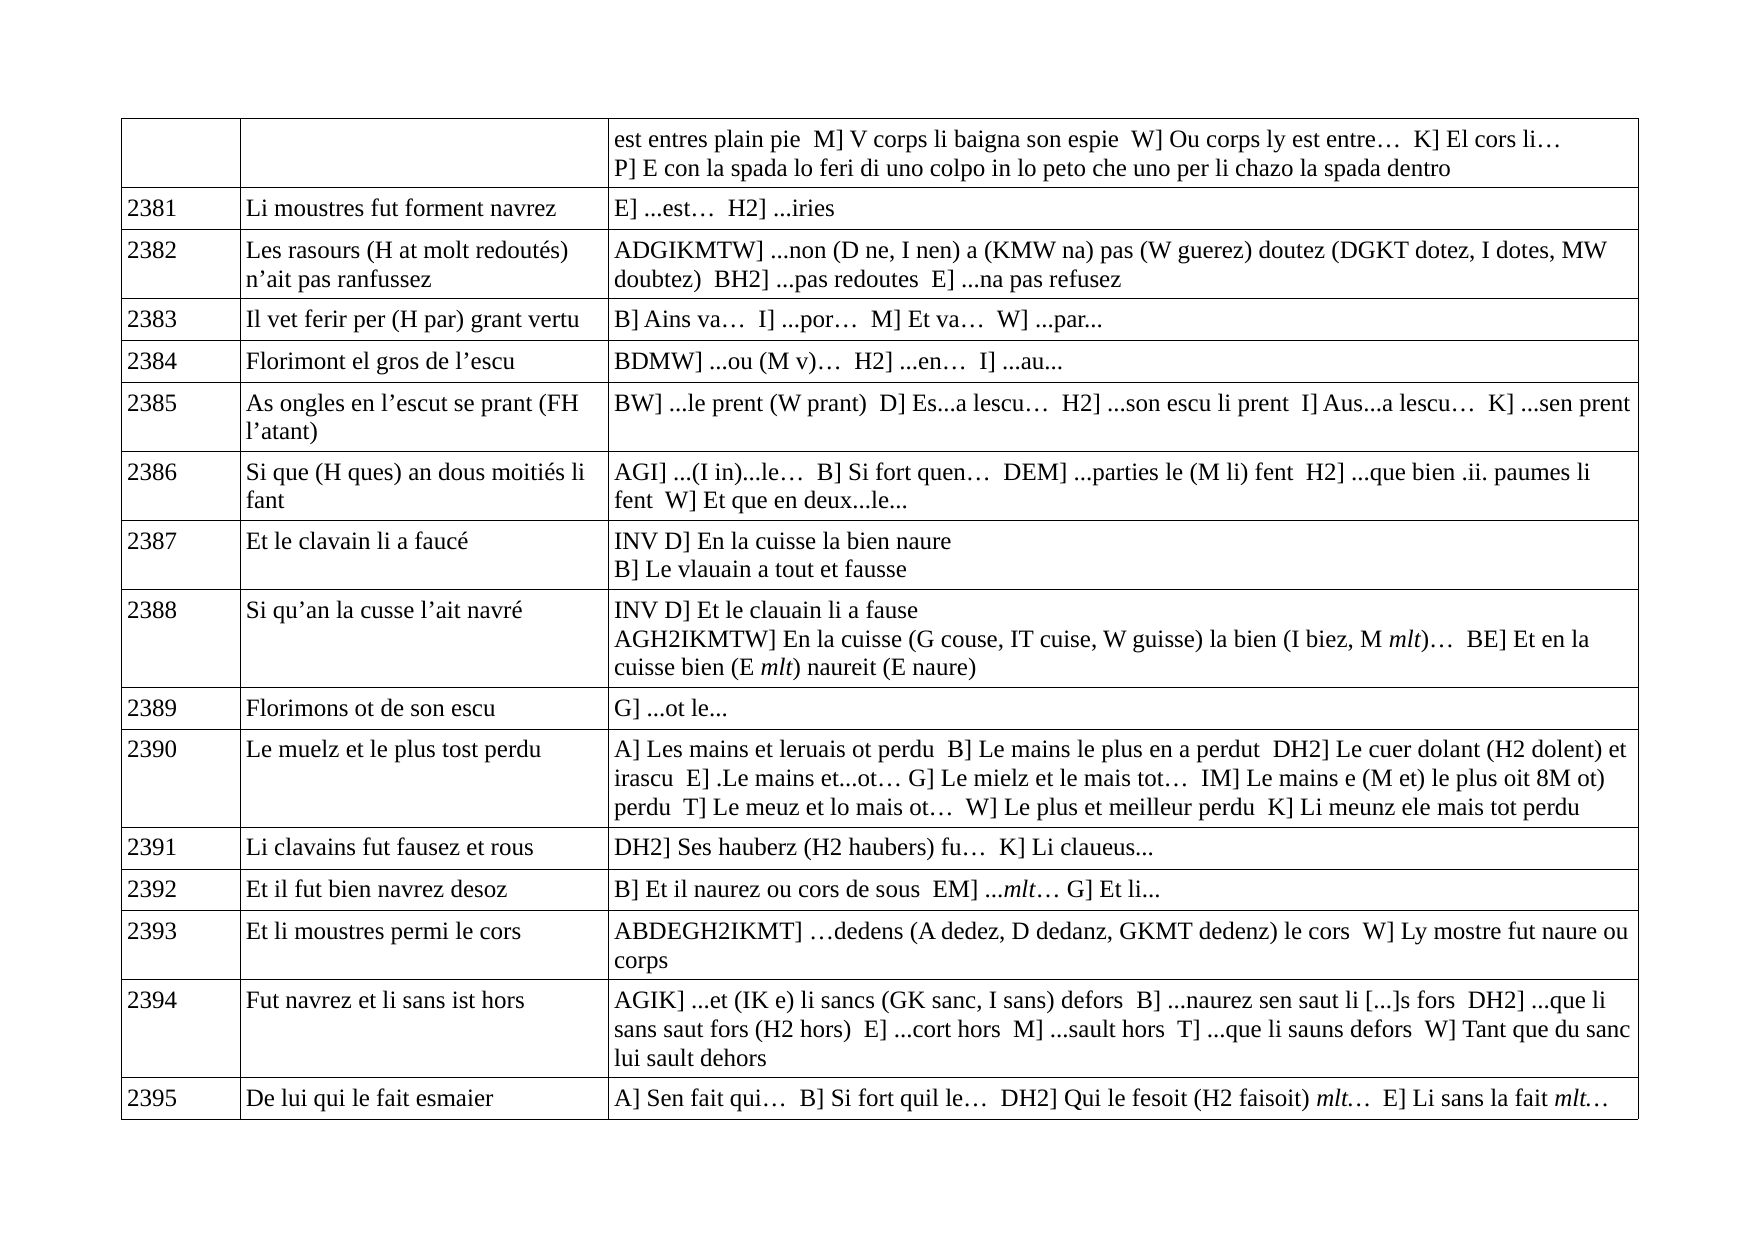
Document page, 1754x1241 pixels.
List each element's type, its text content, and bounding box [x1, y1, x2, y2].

table_cell AGIK] ...et (IK e) li sancs (GK sanc, I sans) defors B] ...naurez sen saut li [...]s fors DH2] ...que li sans saut fors (H2 hors) E] ...cort hors M] ...sault hors T] ...que li sauns defors W] Tant que du sanc lui sault dehors [609, 980, 1638, 1077]
table_cell 2383 [122, 299, 240, 340]
table_cell [122, 119, 240, 187]
table_cell Si que (H ques) an dous moitiés li fant [241, 452, 608, 520]
table_cell BDMW] ...ou (M v)… H2] ...en… I] ...au... [609, 341, 1638, 382]
table_cell Il vet ferir per (H par) grant vertu [241, 299, 608, 340]
table_cell 2394 [122, 980, 240, 1077]
table_cell 2390 [122, 730, 240, 827]
table_cell 2392 [122, 870, 240, 910]
table_cell B] Ains va… I] ...por… M] Et va… W] ...par... [609, 299, 1638, 340]
table_cell 2389 [122, 688, 240, 729]
table_cell G] ...ot le... [609, 688, 1638, 729]
table_cell Li clavains fut fausez et rous [241, 828, 608, 868]
table_cell A] Les mains et leruais ot perdu B] Le mains le plus en a perdut DH2] Le cuer dolant (H2 dolent) et irascu E] .Le mains et...ot… G] Le mielz et le mais tot… IM] Le mains e (M et) le plus oit 8M ot) perdu T] Le meuz et lo mais ot… W] Le plus et meilleur perdu K] Li meunz ele mais tot perdu [609, 730, 1638, 827]
table_cell Florimont el gros de l’escu [241, 341, 608, 382]
table_cell Et il fut bien navrez desoz [241, 870, 608, 910]
table_cell 2386 [122, 452, 240, 520]
table_cell INV D] Et le clauain li a fause AGH2IKMTW] En la cuisse (G couse, IT cuise, W guisse) la bien (I biez, M mlt)… BE] Et en la cuisse bien (E mlt) naureit (E naure) [609, 590, 1638, 687]
table_cell Fut navrez et li sans ist hors [241, 980, 608, 1077]
table_cell As ongles en l’escut se prant (FH l’atant) [241, 383, 608, 451]
table_cell AGI] ...(I in)...le… B] Si fort quen… DEM] ...parties le (M li) fent H2] ...que bien .ii. paumes li fent W] Et que en deux...le... [609, 452, 1638, 520]
table_cell 2384 [122, 341, 240, 382]
table_cell B] Et il naurez ou cors de sous EM] ...mlt… G] Et li... [609, 870, 1638, 910]
table_cell 2381 [122, 188, 240, 229]
table_cell Li moustres fut forment navrez [241, 188, 608, 229]
table_cell 2385 [122, 383, 240, 451]
table_cell De lui qui le fait esmaier [241, 1078, 608, 1119]
table_cell [241, 119, 608, 187]
table_cell Les rasours (H at molt redoutés) n’ait pas ranfussez [241, 230, 608, 298]
table_cell Et le clavain li a faucé [241, 521, 608, 589]
table_cell 2382 [122, 230, 240, 298]
table_cell est entres plain pie M] V corps li baigna son espie W] Ou corps ly est entre… K] El cors li… P] E con la spada lo feri di uno colpo in lo peto che uno per li chazo la spada dentro [609, 119, 1638, 187]
table_cell Le muelz et le plus tost perdu [241, 730, 608, 827]
table_cell Florimons ot de son escu [241, 688, 608, 729]
table_cell Si qu’an la cusse l’ait navré [241, 590, 608, 687]
table_cell A] Sen fait qui… B] Si fort quil le… DH2] Qui le fesoit (H2 faisoit) mlt… E] Li sans la fait mlt… [609, 1078, 1638, 1119]
table_cell E] ...est… H2] ...iries [609, 188, 1638, 229]
table_cell 2391 [122, 828, 240, 868]
table_cell BW] ...le prent (W prant) D] Es...a lescu… H2] ...son escu li prent I] Aus...a lescu… K] ...sen prent [609, 383, 1638, 451]
table_cell ADGIKMTW] ...non (D ne, I nen) a (KMW na) pas (W guerez) doutez (DGKT dotez, I dotes, MW doubtez) BH2] ...pas redoutes E] ...na pas refusez [609, 230, 1638, 298]
table_cell INV D] En la cuisse la bien naure B] Le vlauain a tout et fausse [609, 521, 1638, 589]
table_cell DH2] Ses hauberz (H2 haubers) fu… K] Li claueus... [609, 828, 1638, 868]
table_cell Et li moustres permi le cors [241, 911, 608, 979]
table_cell 2395 [122, 1078, 240, 1119]
table_cell 2387 [122, 521, 240, 589]
table_cell 2393 [122, 911, 240, 979]
table_cell 2388 [122, 590, 240, 687]
table_cell ABDEGH2IKMT] …dedens (A dedez, D dedanz, GKMT dedenz) le cors W] Ly mostre fut naure ou corps [609, 911, 1638, 979]
